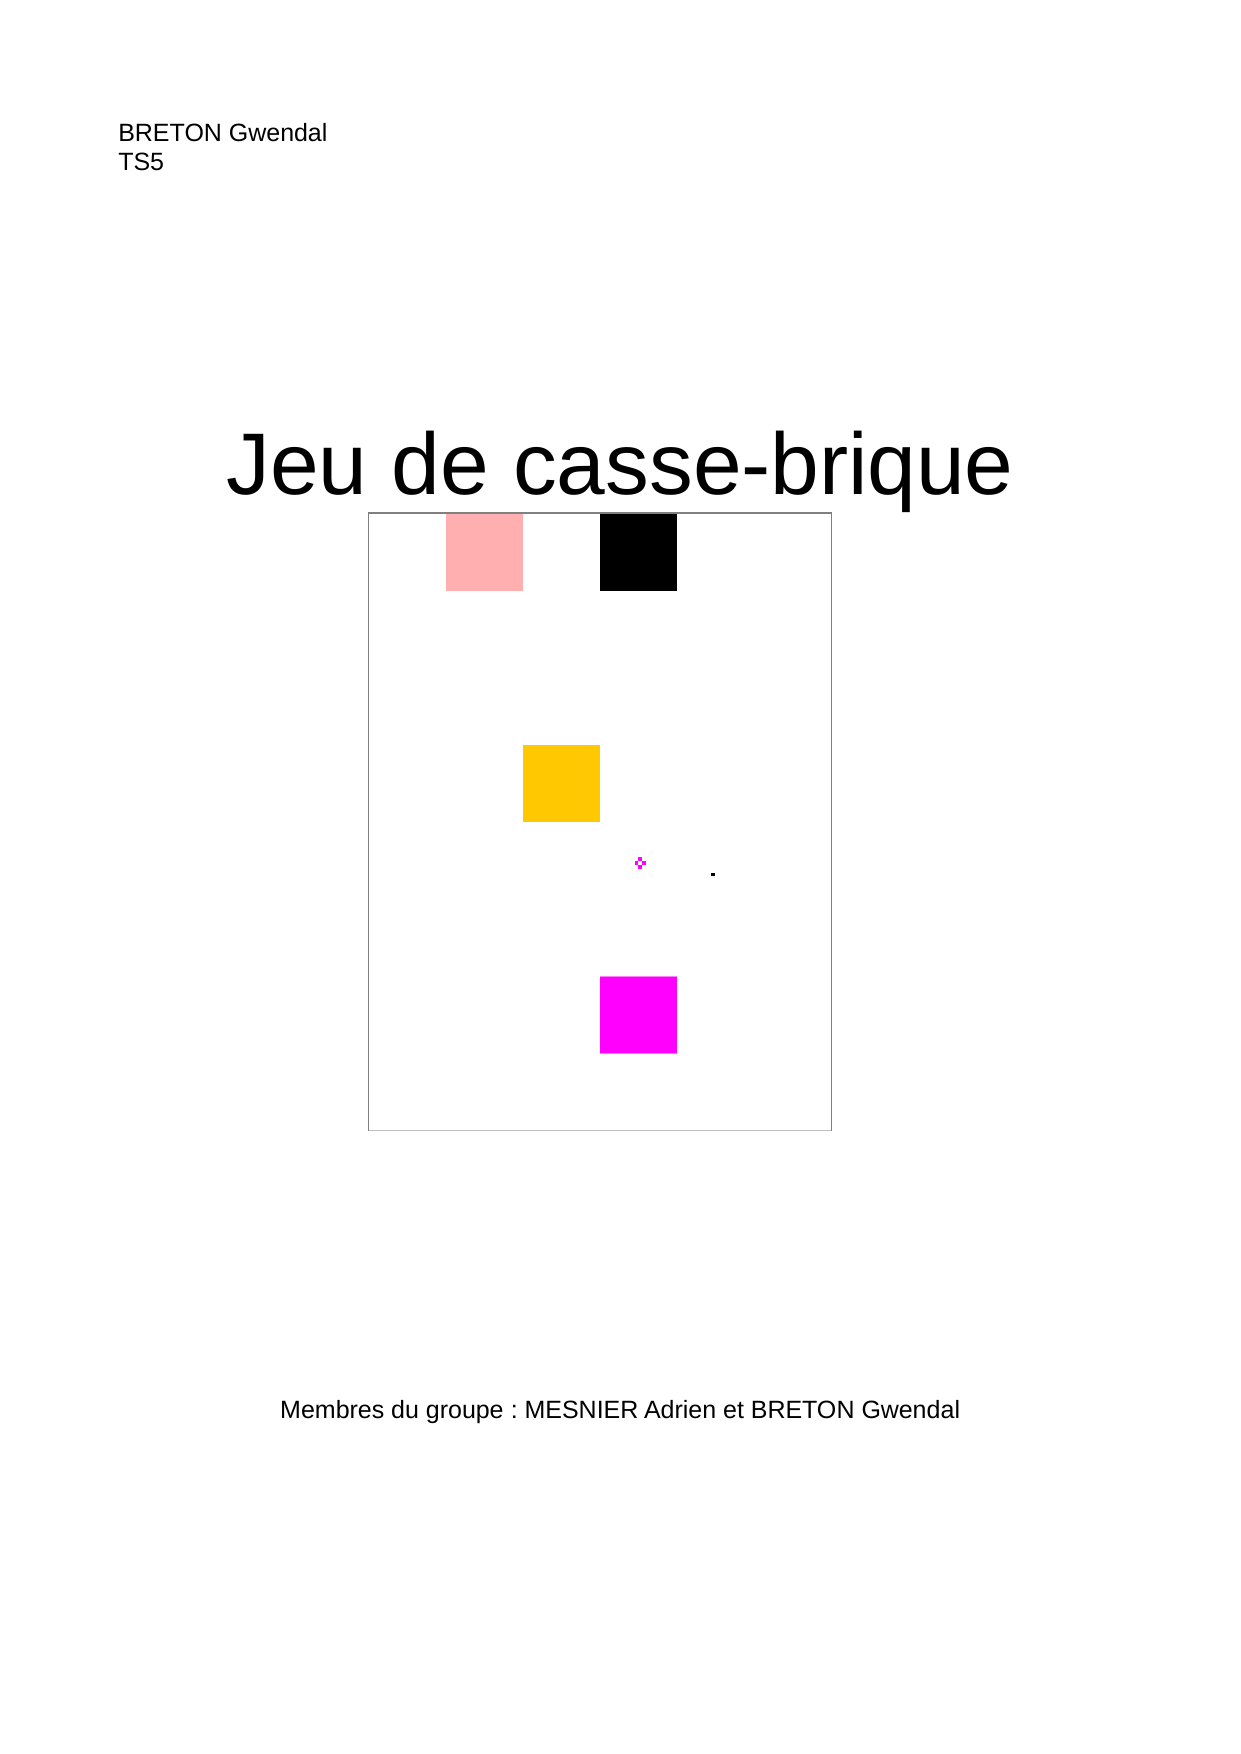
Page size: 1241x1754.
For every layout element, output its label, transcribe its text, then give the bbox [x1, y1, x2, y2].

picture [368, 512, 832, 1131]
text Jeu de casse-brique [118, 412, 1122, 513]
text BRETON Gwendal TS5 [118, 118, 1122, 176]
text Membres du groupe : MESNIER Adrien et BRETON Gwendal [118, 1395, 1122, 1424]
